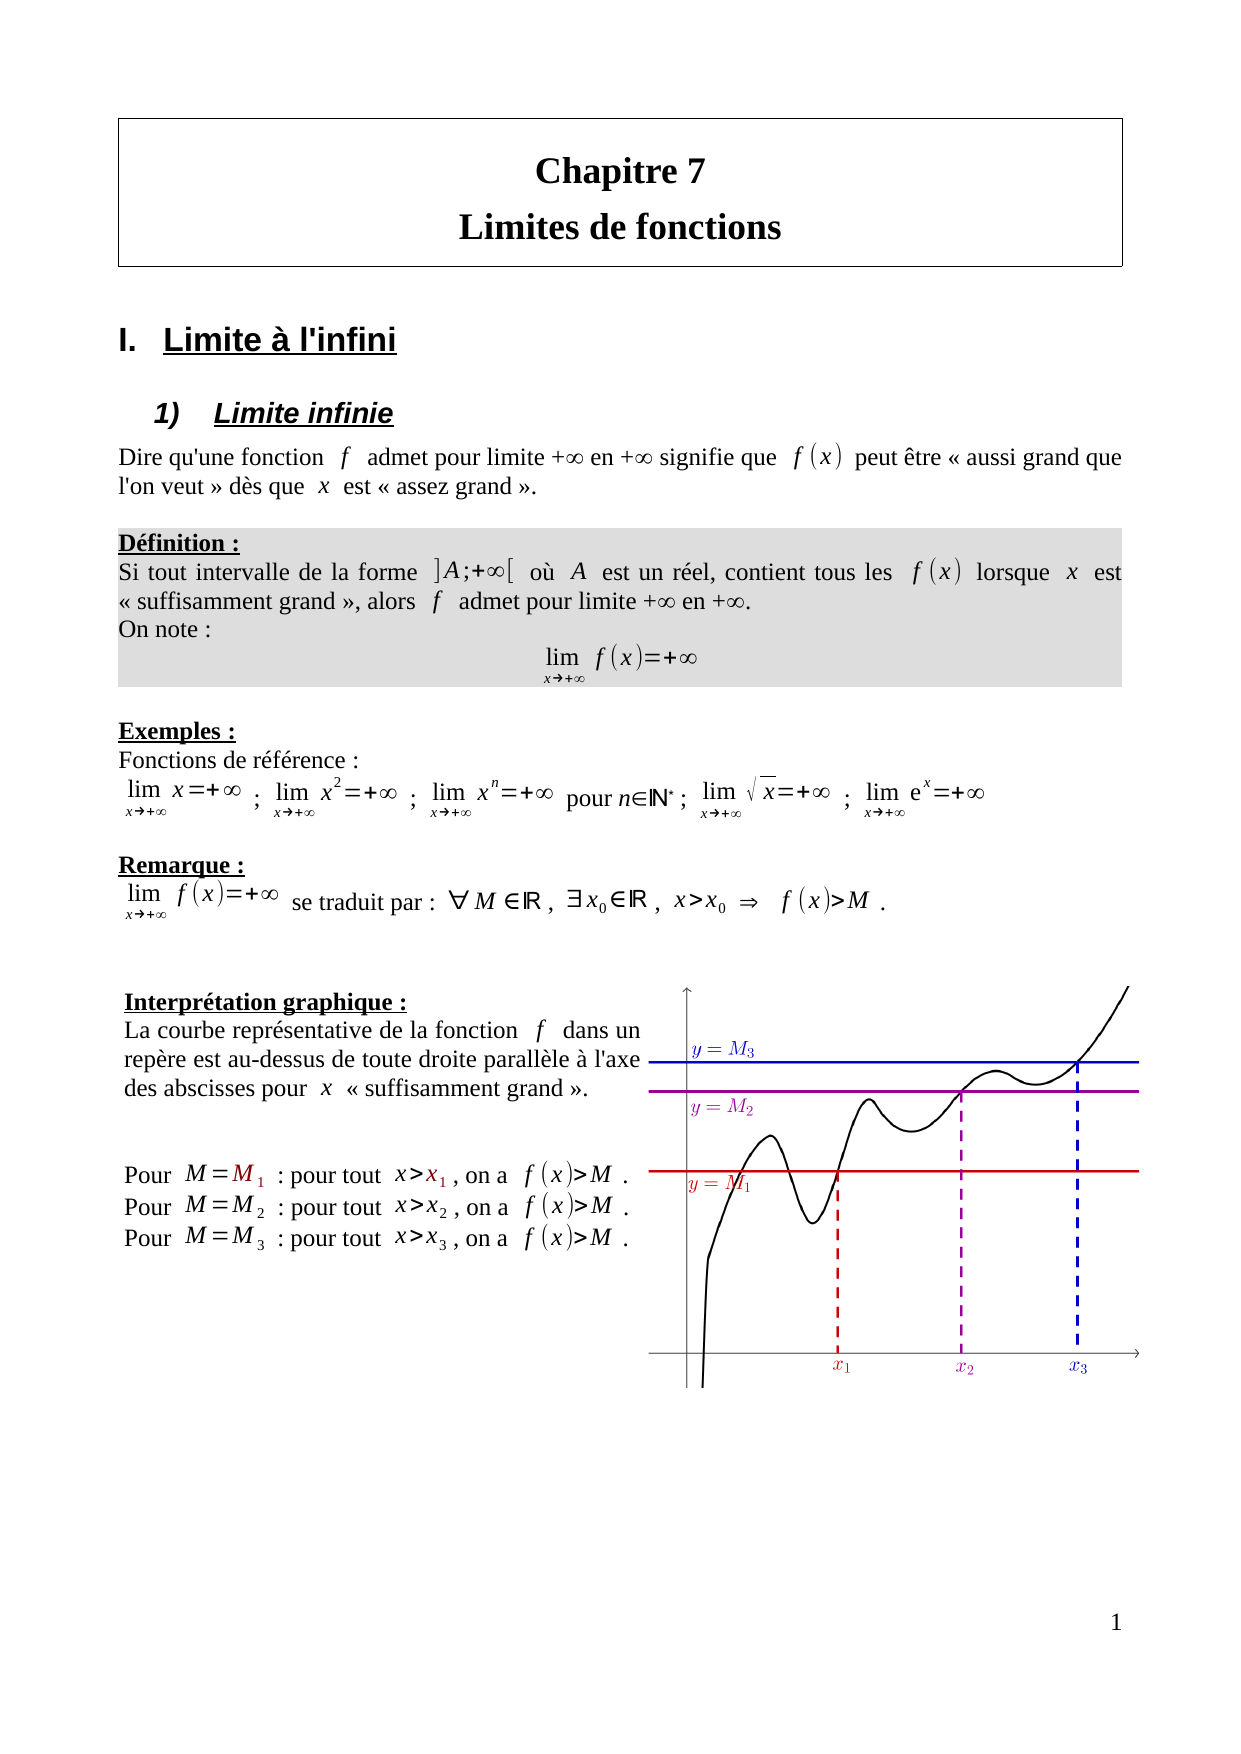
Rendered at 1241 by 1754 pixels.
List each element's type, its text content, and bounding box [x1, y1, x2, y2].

text Si tout intervalle de la forme où est un réel, contient tous les lorsque est « suffisamment grand », alors admet pour limite +∞ en +∞. [118, 557, 1122, 614]
text Fonctions de référence : [118, 745, 1122, 774]
text Exemples : [118, 716, 1122, 745]
text Définition : [118, 528, 1122, 557]
table_header Chapitre 7 Limites de fonctions [119, 119, 1122, 266]
text ; ; pour n∈ℕ* ; ; [118, 774, 1122, 822]
subtitle Limite infinie [153, 396, 1122, 429]
text On note : [118, 614, 1122, 643]
text Remarque : [118, 850, 1122, 879]
subtitle Limite à l'infini [118, 320, 1122, 358]
table_header [646, 981, 1123, 1422]
text Dire qu'une fonction admet pour limite +∞ en +∞ signifie que peut être « aussi grand que l'on veut » dès que est « assez grand ». [118, 442, 1122, 499]
table_header Interprétation graphique : La courbe représentative de la fonction dans un repère est au-dessus de toute droite parallèle à l'axe des abscisses pour « suffisamment grand ». Pour : pour tout , on a . Pour : pour tout , on a . Pour : pour tout , on a . [118, 981, 646, 1422]
text se traduit par : , , ⇒ . [118, 879, 1122, 923]
